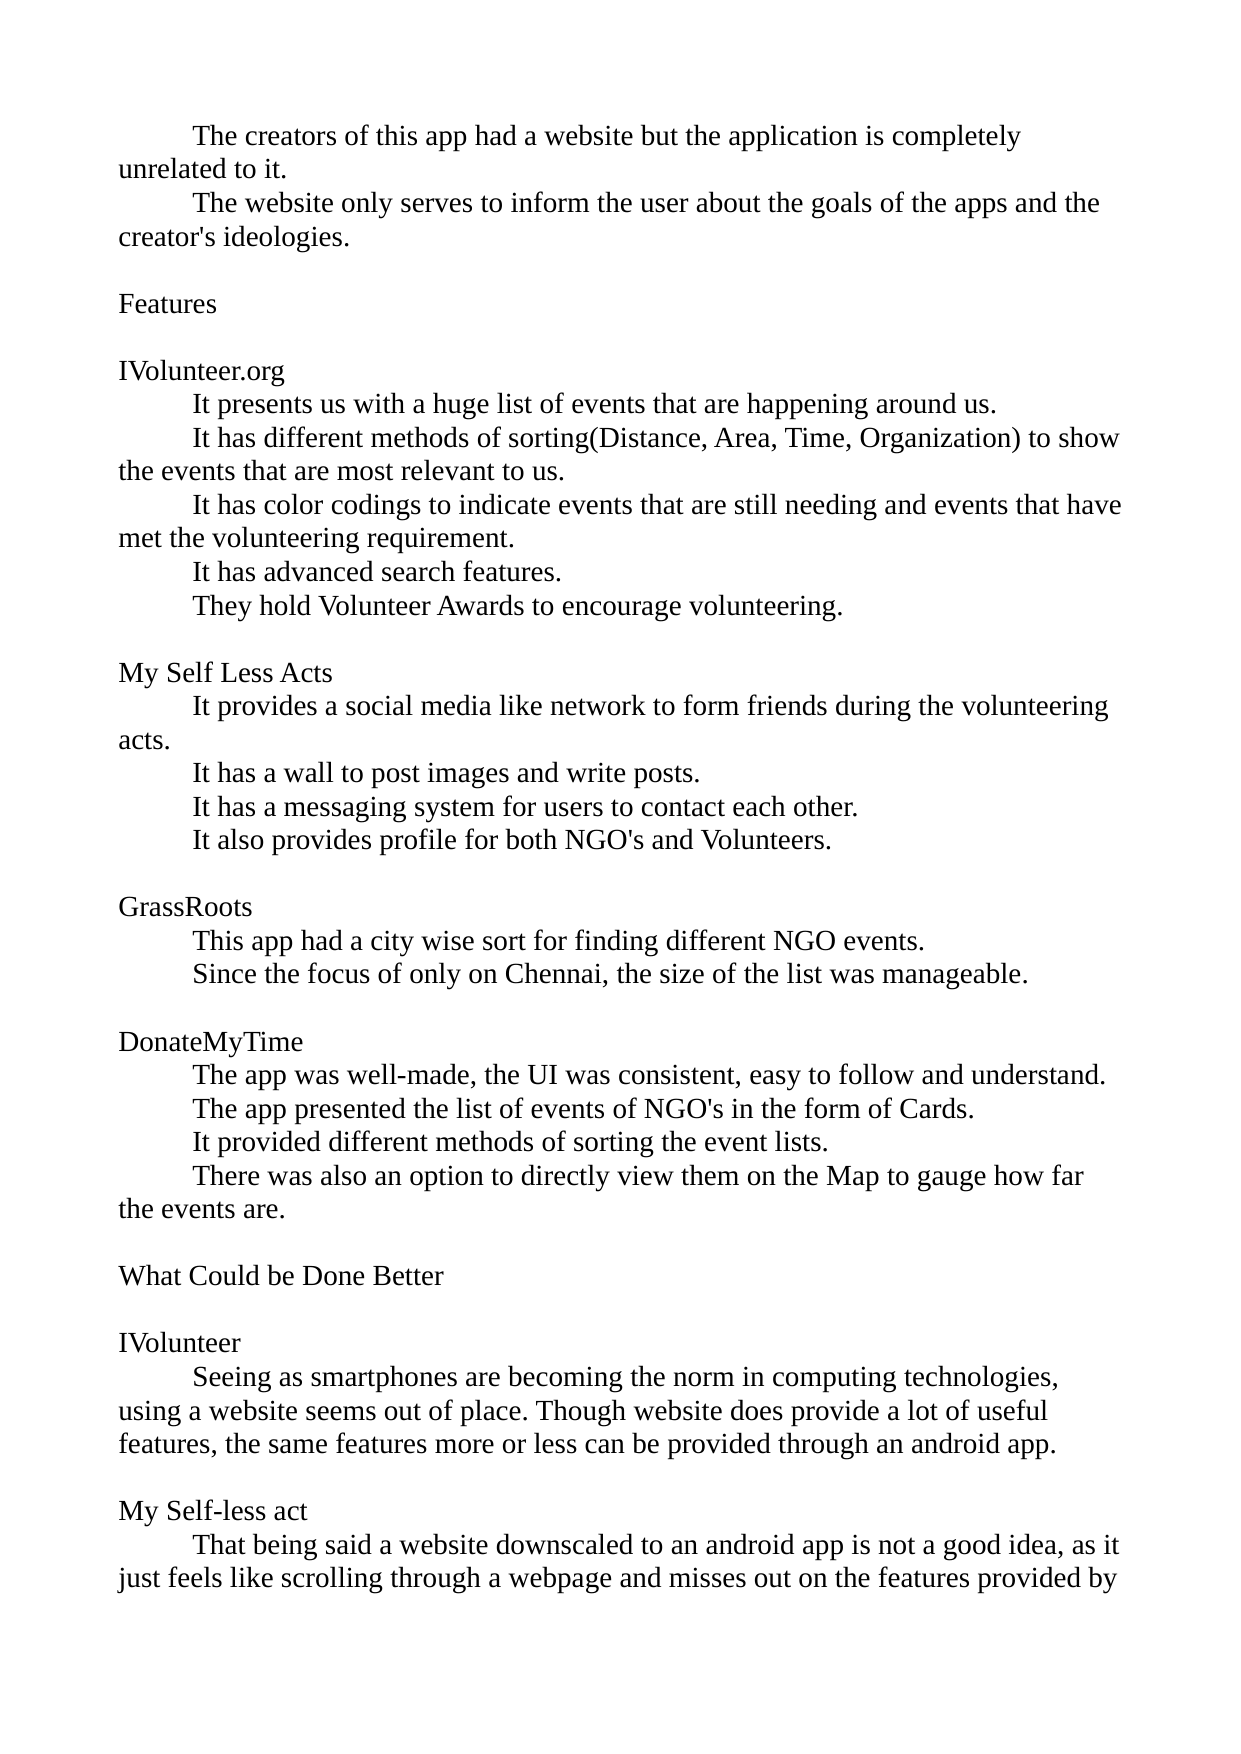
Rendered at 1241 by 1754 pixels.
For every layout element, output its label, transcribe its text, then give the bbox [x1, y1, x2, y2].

text Since the focus of only on Chennai, the size of the list was manageable. [118, 957, 1122, 990]
text The website only serves to inform the user about the goals of the apps and the creator's ideologies. [118, 185, 1122, 252]
text This app had a city wise sort for finding different NGO events. [118, 923, 1122, 957]
text It has a wall to post images and write posts. [118, 755, 1122, 789]
text What Could be Done Better [118, 1258, 1122, 1292]
text That being said a website downscaled to an android app is not a good idea, as it just feels like scrolling through a webpage and misses out on the features provided by [118, 1527, 1122, 1594]
text Features [118, 286, 1122, 319]
text It has different methods of sorting(Distance, Area, Time, Organization) to show the events that are most relevant to us. [118, 420, 1122, 487]
text It has a messaging system for users to contact each other. [118, 789, 1122, 822]
text It has advanced search features. [118, 554, 1122, 588]
text It provided different methods of sorting the event lists. [118, 1124, 1122, 1158]
text GrassRoots [118, 889, 1122, 923]
text Seeing as smartphones are becoming the norm in computing technologies, using a website seems out of place. Though website does provide a lot of useful features, the same features more or less can be provided through an android app. [118, 1359, 1122, 1460]
text It has color codings to indicate events that are still needing and events that have met the volunteering requirement. [118, 487, 1122, 554]
text It presents us with a huge list of events that are happening around us. [118, 386, 1122, 420]
text The creators of this app had a website but the application is completely unrelated to it. [118, 118, 1122, 185]
text It provides a social media like network to form friends during the volunteering acts. [118, 688, 1122, 755]
text IVolunteer [118, 1326, 1122, 1359]
text DonateMyTime [118, 1024, 1122, 1057]
text IVolunteer.org [118, 353, 1122, 386]
text It also provides profile for both NGO's and Volunteers. [118, 822, 1122, 856]
text My Self Less Acts [118, 655, 1122, 688]
text They hold Volunteer Awards to encourage volunteering. [118, 588, 1122, 621]
text The app presented the list of events of NGO's in the form of Cards. [118, 1091, 1122, 1124]
text The app was well-made, the UI was consistent, easy to follow and understand. [118, 1057, 1122, 1091]
text There was also an option to directly view them on the Map to gauge how far the events are. [118, 1158, 1122, 1225]
text My Self-less act [118, 1493, 1122, 1527]
